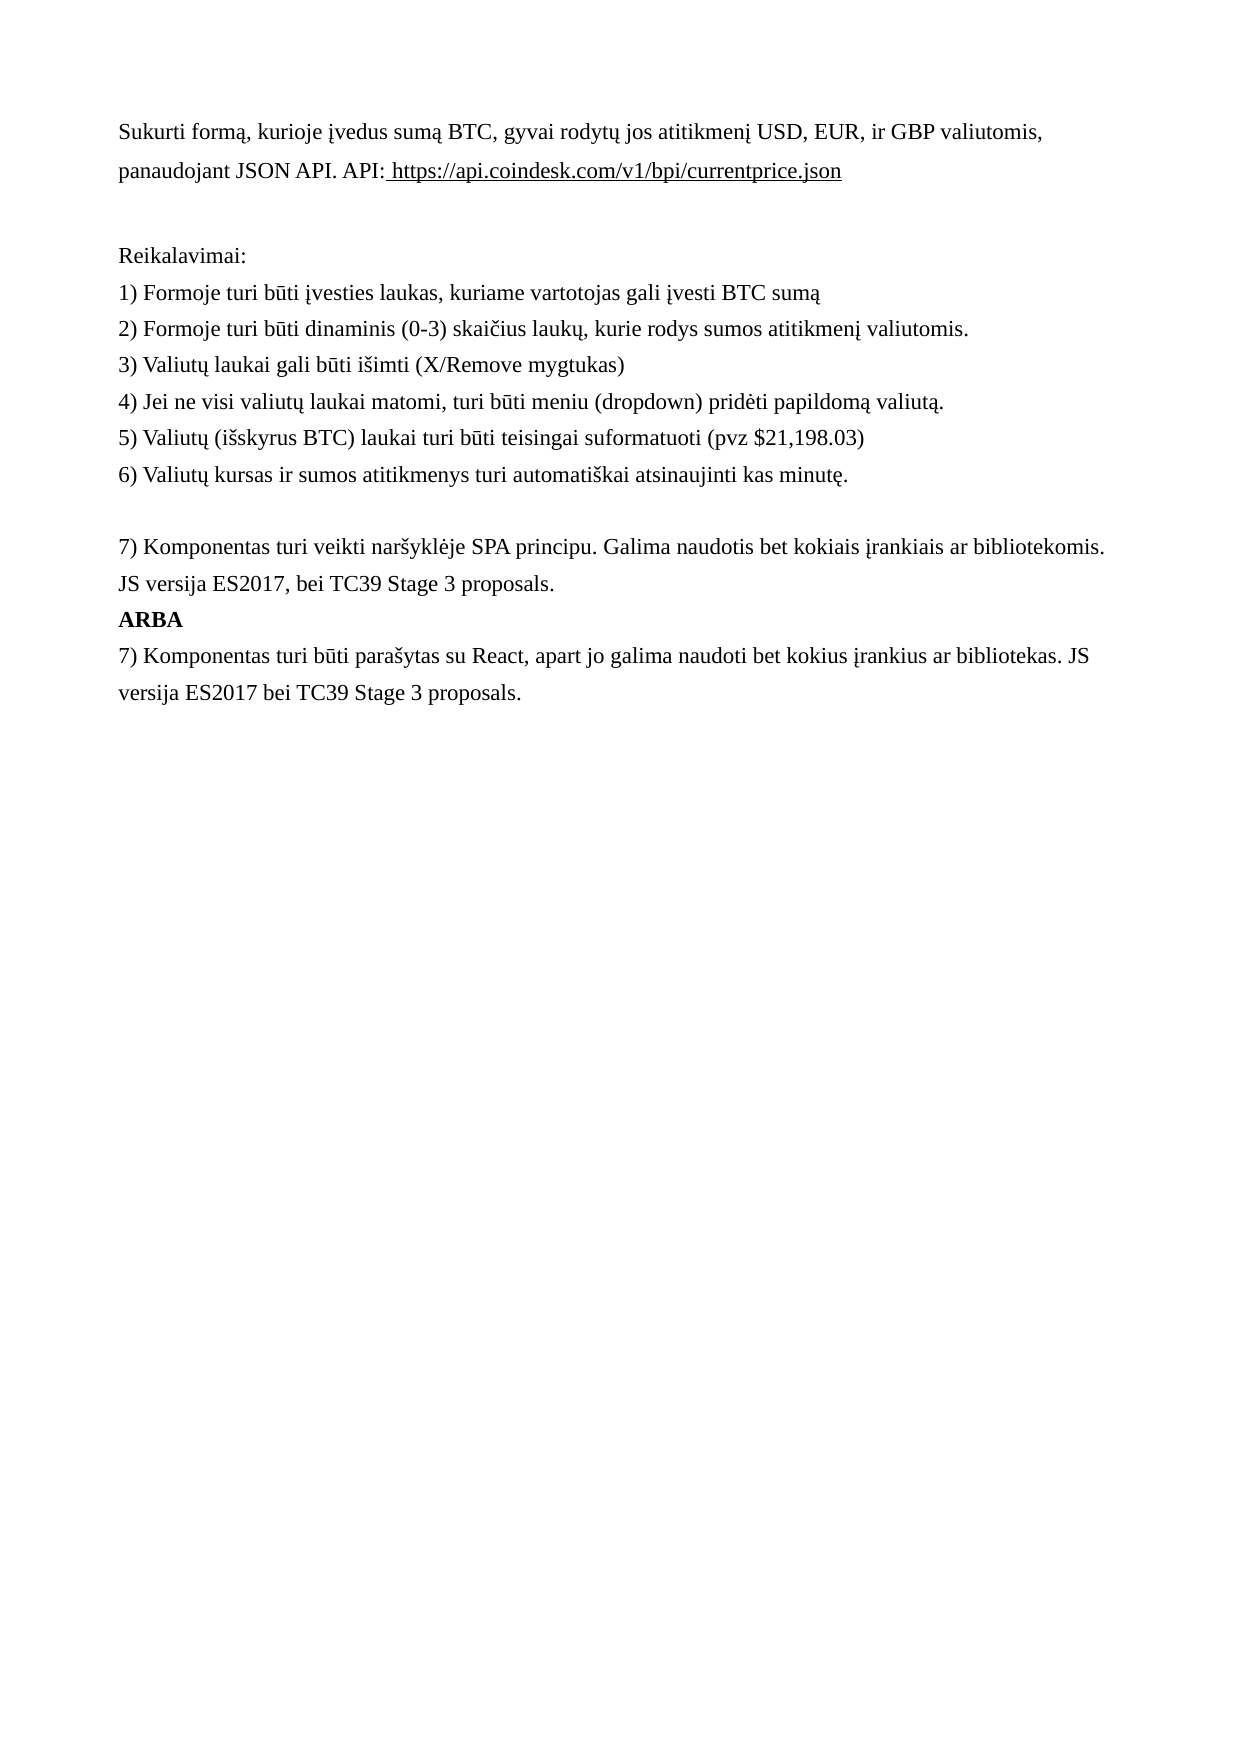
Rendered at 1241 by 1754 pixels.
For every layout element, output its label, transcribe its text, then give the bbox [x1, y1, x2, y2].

text 4) Jei ne visi valiutų laukai matomi, turi būti meniu (dropdown) pridėti papildomą valiutą. [118, 388, 1122, 414]
text 2) Formoje turi būti dinaminis (0-3) skaičius laukų, kurie rodys sumos atitikmenį valiutomis. [118, 315, 1122, 342]
text 3) Valiutų laukai gali būti išimti (X/Remove mygtukas) [118, 352, 1122, 378]
text Sukurti formą, kurioje įvedus sumą BTC, gyvai rodytų jos atitikmenį USD, EUR, ir GBP valiutomis, panaudojant JSON API. API: https://api.coindesk.com/v1/bpi/currentprice.json [118, 118, 1122, 184]
text 5) Valiutų (išskyrus BTC) laukai turi būti teisingai suformatuoti (pvz $21,198.03) [118, 424, 1122, 451]
text 7) Komponentas turi veikti naršyklėje SPA principu. Galima naudotis bet kokiais įrankiais ar bibliotekomis. JS versija ES2017, bei TC39 Stage 3 proposals. ARBA 7) Komponentas turi būti parašytas su React, apart jo galima naudoti bet kokius įrankius ar bibliotekas. JS versija ES2017 bei TC39 Stage 3 proposals. [118, 497, 1122, 705]
text Reikalavimai: [118, 242, 1122, 269]
text 6) Valiutų kursas ir sumos atitikmenys turi automatiškai atsinaujinti kas minutę. [118, 461, 1122, 487]
text 1) Formoje turi būti įvesties laukas, kuriame vartotojas gali įvesti BTC sumą [118, 279, 1122, 305]
